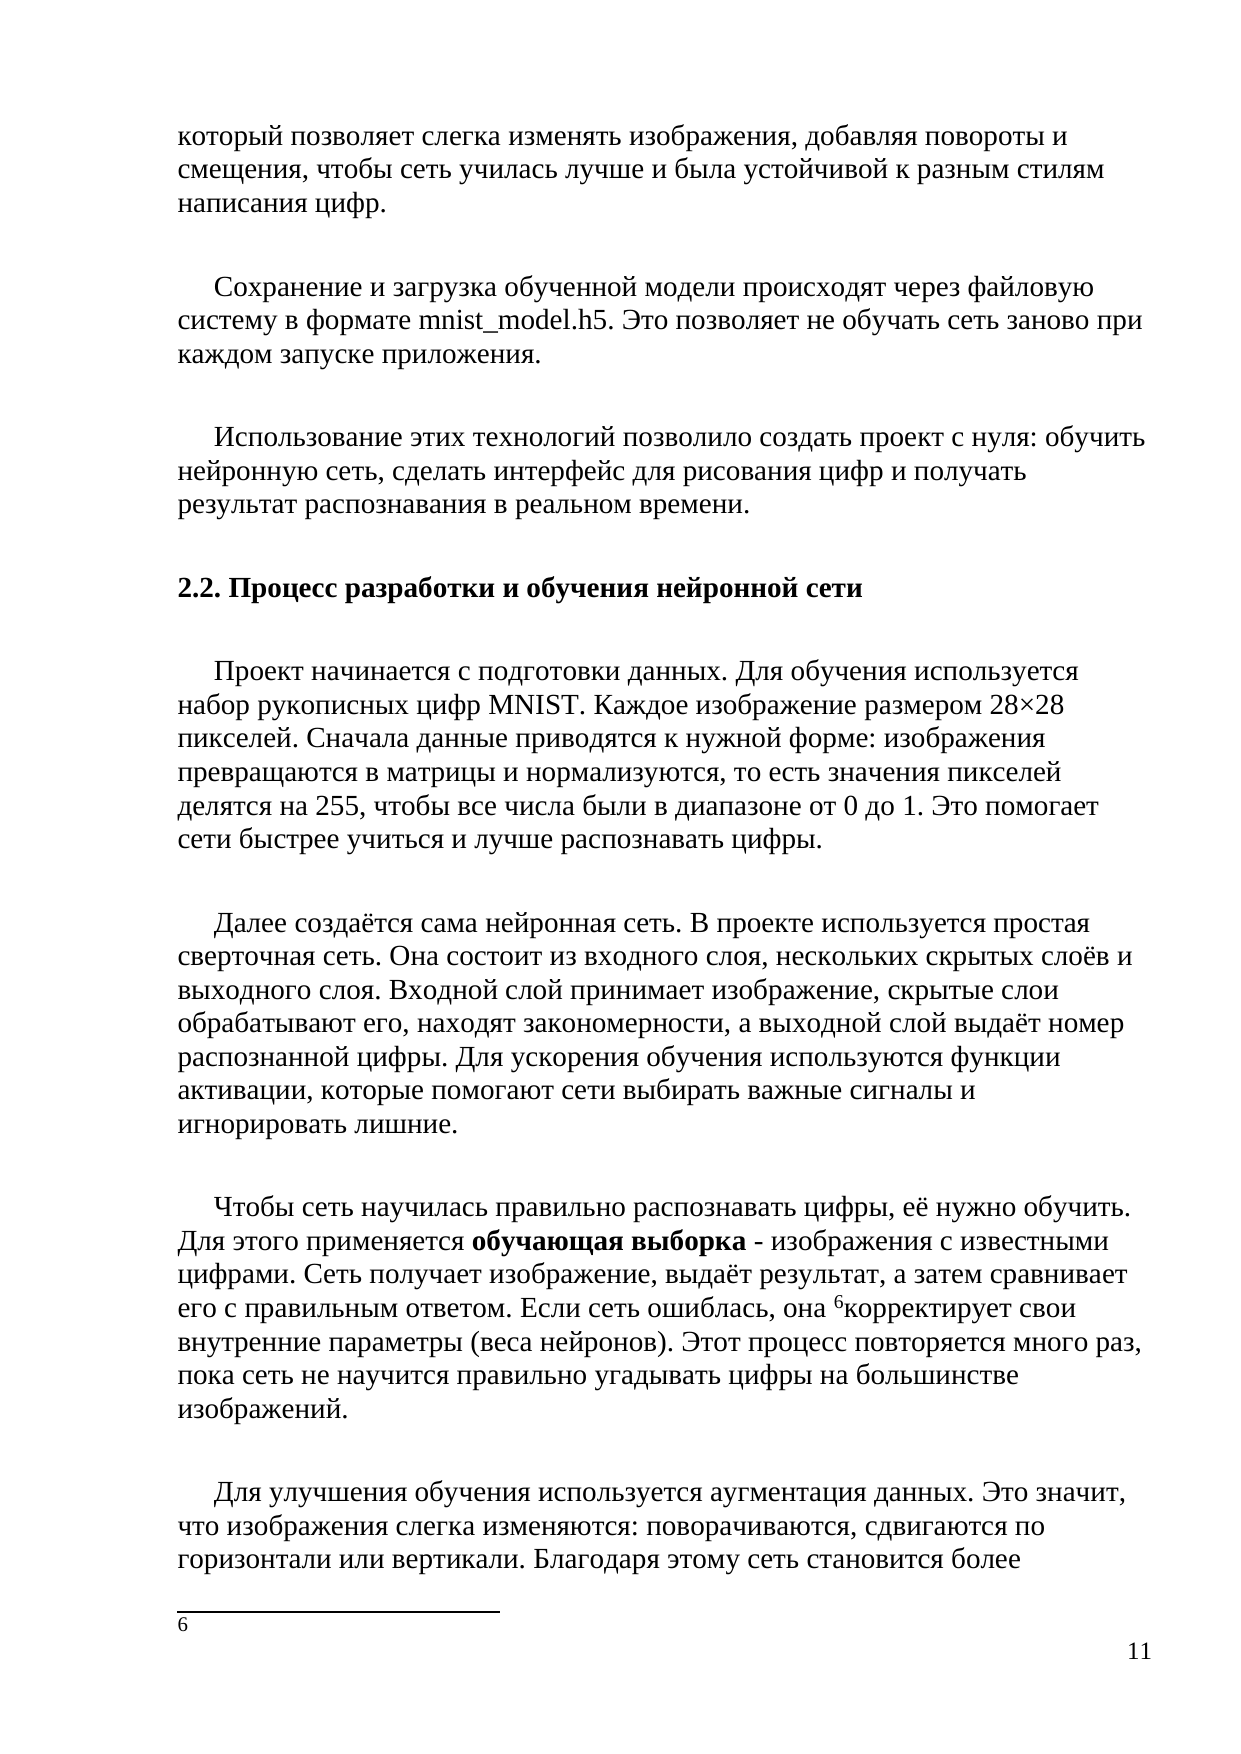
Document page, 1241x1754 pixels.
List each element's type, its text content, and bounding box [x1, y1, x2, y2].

text 2.2. Процесс разработки и обучения нейронной сети [177, 570, 1152, 603]
text Чтобы сеть научилась правильно распознавать цифры, её нужно обучить. Для этого применяется обучающая выборка - изображения с известными цифрами. Сеть получает изображение, выдаёт результат, а затем сравнивает его с правильным ответом. Если сеть ошиблась, она корректирует свои внутренние параметры (веса нейронов). Этот процесс повторяется много раз, пока сеть не научится правильно угадывать цифры на большинстве изображений. [177, 1189, 1152, 1424]
text Далее создаётся сама нейронная сеть. В проекте используется простая сверточная сеть. Она состоит из входного слоя, нескольких скрытых слоёв и выходного слоя. Входной слой принимает изображение, скрытые слои обрабатывают его, находят закономерности, а выходной слой выдаёт номер распознанной цифры. Для ускорения обучения используются функции активации, которые помогают сети выбирать важные сигналы и игнорировать лишние. [177, 905, 1152, 1139]
text Проект начинается с подготовки данных. Для обучения используется набор рукописных цифр MNIST. Каждое изображение размером 28×28 пикселей. Сначала данные приводятся к нужной форме: изображения превращаются в матрицы и нормализуются, то есть значения пикселей делятся на 255, чтобы все числа были в диапазоне от 0 до 1. Это помогает сети быстрее учиться и лучше распознавать цифры. [177, 653, 1152, 855]
text Сохранение и загрузка обученной модели происходят через файловую систему в формате mnist_model.h5. Это позволяет не обучать сеть заново при каждом запуске приложения. [177, 269, 1152, 369]
text Использование этих технологий позволило создать проект с нуля: обучить нейронную сеть, сделать интерфейс для рисования цифр и получать результат распознавания в реальном времени. [177, 419, 1152, 520]
text который позволяет слегка изменять изображения, добавляя повороты и смещения, чтобы сеть училась лучше и была устойчивой к разным стилям написания цифр. [177, 118, 1152, 219]
text Для улучшения обучения используется аугментация данных. Это значит, что изображения слегка изменяются: поворачиваются, сдвигаются по горизонтали или вертикали. Благодаря этому сеть становится более [177, 1474, 1152, 1575]
